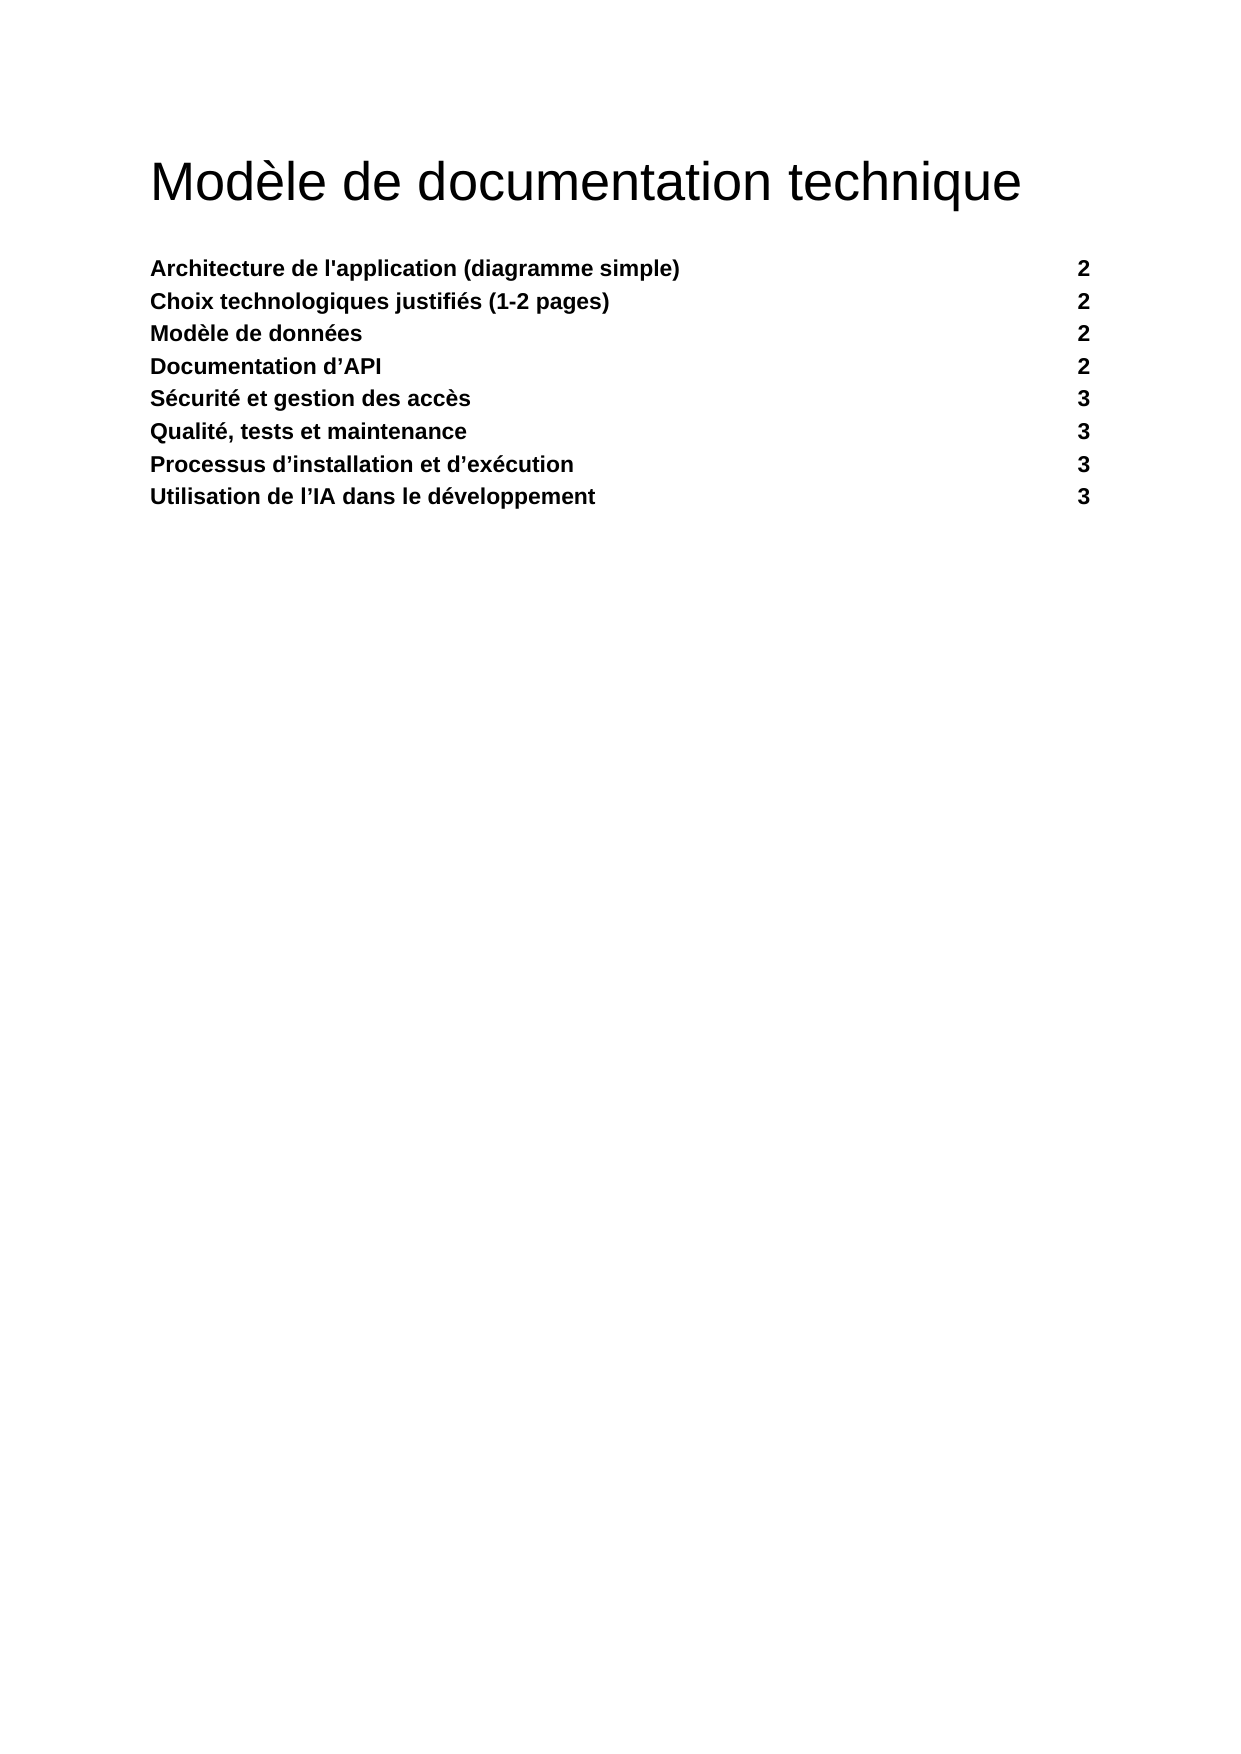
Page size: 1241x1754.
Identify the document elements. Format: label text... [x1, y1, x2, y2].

text Utilisation de l’IA dans le développement 3 [150, 483, 1090, 509]
text Qualité, tests et maintenance 3 [150, 418, 1090, 444]
text Documentation d’API 2 [150, 353, 1090, 379]
text Modèle de données 2 [150, 320, 1090, 347]
title Modèle de documentation technique [150, 150, 1090, 212]
text Choix technologiques justifiés (1-2 pages) 2 [150, 288, 1090, 314]
text Architecture de l'application (diagramme simple) 2 [150, 255, 1090, 281]
text Processus d’installation et d’exécution 3 [150, 451, 1090, 477]
text Sécurité et gestion des accès 3 [150, 385, 1090, 412]
